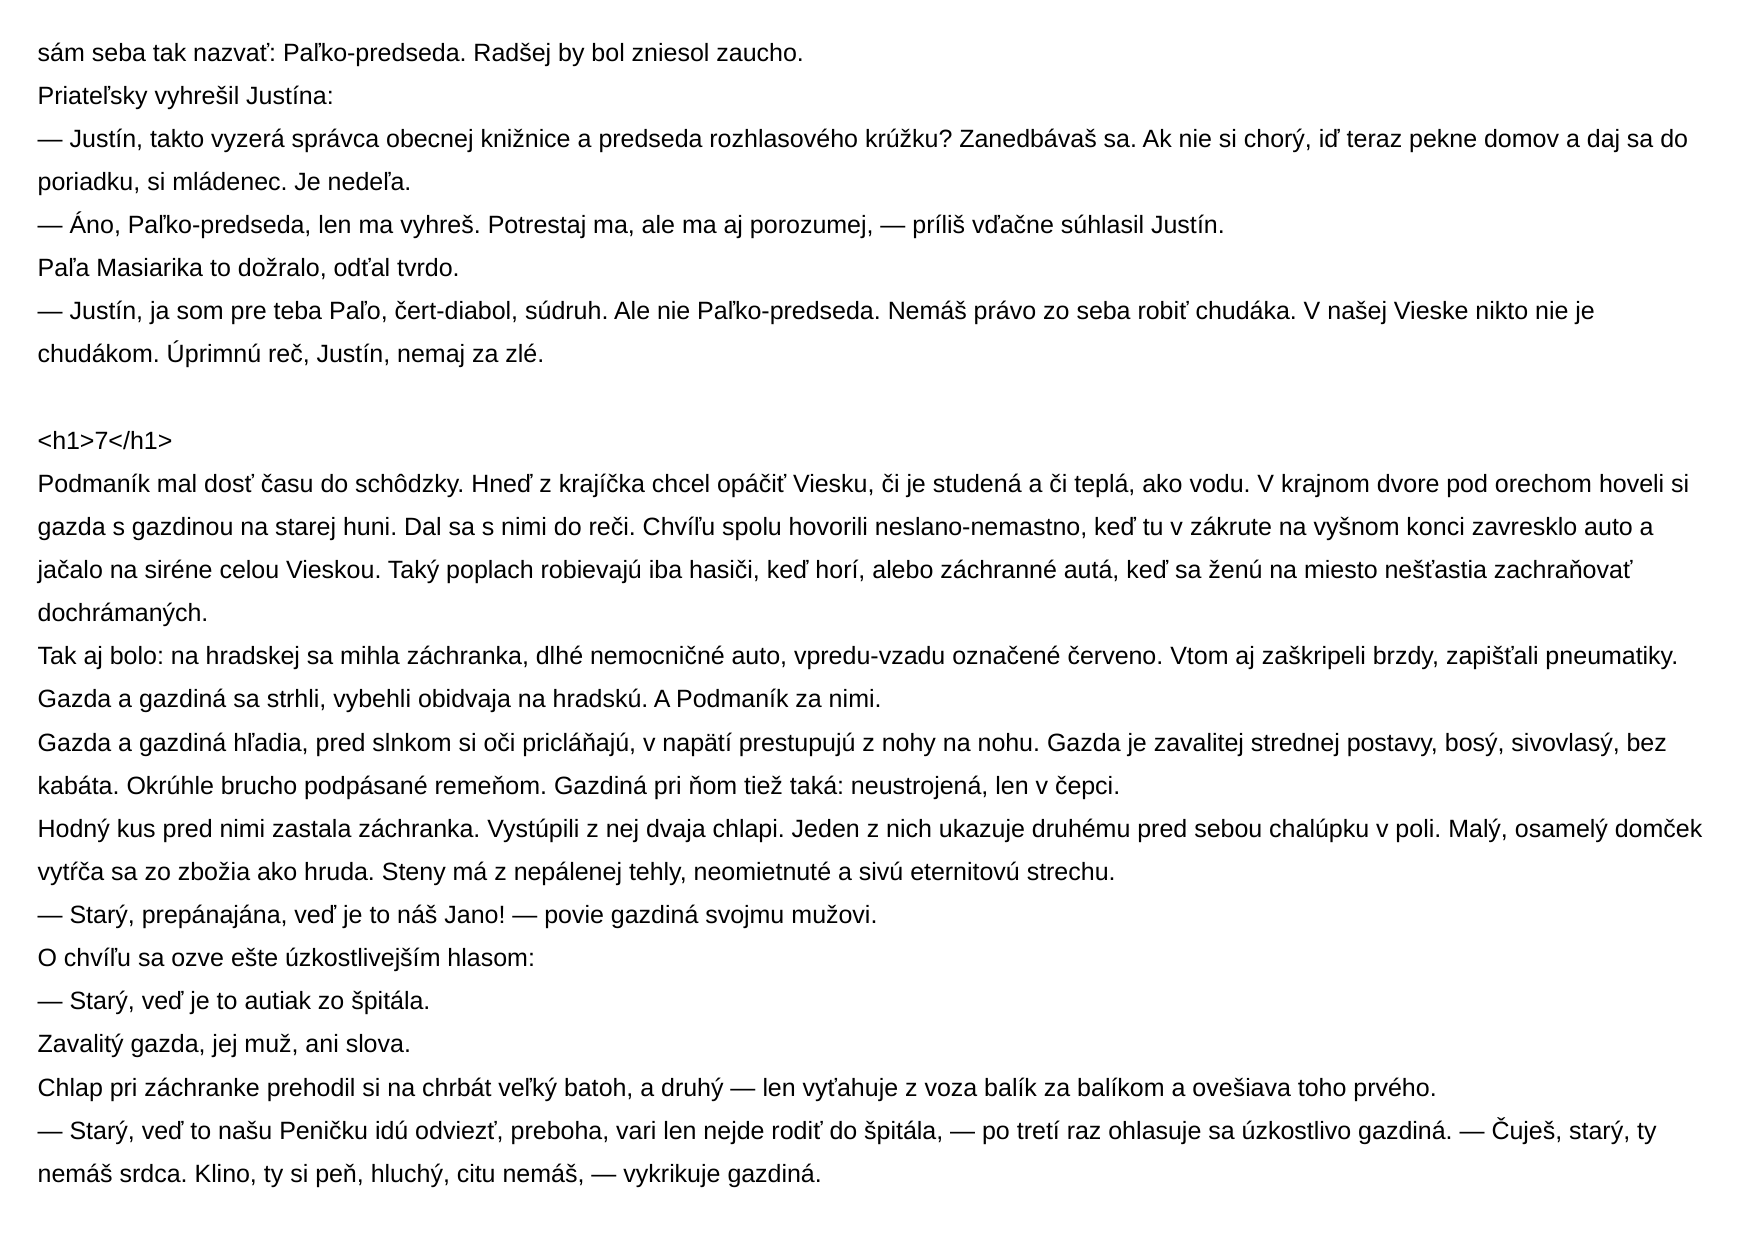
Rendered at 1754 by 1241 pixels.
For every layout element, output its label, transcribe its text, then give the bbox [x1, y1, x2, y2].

text — Justín, takto vyzerá správca obecnej knižnice a predseda rozhlasového krúžku? Zanedbávaš sa. Ak nie si chorý, iď teraz pekne domov a daj sa do poriadku, si mládenec. Je nedeľa. [37, 124, 1716, 196]
text — Starý, prepánajána, veď je to náš Jano! — povie gazdiná svojmu mužovi. [37, 900, 1716, 929]
text — Starý, veď to našu Peničku idú odviezť, preboha, vari len nejde rodiť do špitála, — po tretí raz ohlasuje sa úzkostlivo gazdiná. — Čuješ, starý, ty nemáš srdca. Klino, ty si peň, hluchý, citu nemáš, — vykrikuje gazdiná. [37, 1116, 1716, 1187]
text O chvíľu sa ozve ešte úzkostlivejším hlasom: [37, 943, 1716, 972]
text — Starý, veď je to autiak zo špitála. [37, 986, 1716, 1015]
text Chlap pri záchranke prehodil si na chrbát veľký batoh, a druhý — len vyťahuje z voza balík za balíkom a ovešiava toho prvého. [37, 1072, 1716, 1101]
text Tak aj bolo: na hradskej sa mihla záchranka, dlhé nemocničné auto, vpredu-vzadu označené červeno. Vtom aj zaškripeli brzdy, zapišťali pneumatiky. Gazda a gazdiná sa strhli, vybehli obidvaja na hradskú. A Podmaník za nimi. [37, 641, 1716, 713]
text Podmaník mal dosť času do schôdzky. Hneď z krajíčka chcel opáčiť Viesku, či je studená a či teplá, ako vodu. V krajnom dvore pod orechom hoveli si gazda s gazdinou na starej huni. Dal sa s nimi do reči. Chvíľu spolu hovorili neslano-nemastno, keď tu v zákrute na vyšnom konci zavresklo auto a jačalo na siréne celou Vieskou. Taký poplach robievajú iba hasiči, keď horí, alebo záchranné autá, keď sa ženú na miesto nešťastia zachraňovať dochrámaných. [37, 469, 1716, 627]
text Paľa Masiarika to dožralo, odťal tvrdo. [37, 253, 1716, 282]
text sám seba tak nazvať: Paľko-predseda. Radšej by bol zniesol zaucho. [37, 37, 1716, 66]
text <h1>7</h1> [37, 426, 1716, 454]
text — Áno, Paľko-predseda, len ma vyhreš. Potrestaj ma, ale ma aj porozumej, — príliš vďačne súhlasil Justín. [37, 210, 1716, 239]
text Hodný kus pred nimi zastala záchranka. Vystúpili z nej dvaja chlapi. Jeden z nich ukazuje druhému pred sebou chalúpku v poli. Malý, osamelý domček vytŕča sa zo zbožia ako hruda. Steny má z nepálenej tehly, neomietnuté a sivú eternitovú strechu. [37, 814, 1716, 886]
text Zavalitý gazda, jej muž, ani slova. [37, 1029, 1716, 1058]
text Gazda a gazdiná hľadia, pred slnkom si oči pricláňajú, v napätí prestupujú z nohy na nohu. Gazda je zavalitej strednej postavy, bosý, sivovlasý, bez kabáta. Okrúhle brucho podpásané remeňom. Gazdiná pri ňom tiež taká: neustrojená, len v čepci. [37, 727, 1716, 799]
text — Justín, ja som pre teba Paľo, čert-diabol, súdruh. Ale nie Paľko-predseda. Nemáš právo zo seba robiť chudáka. V našej Vieske nikto nie je chudákom. Úprimnú reč, Justín, nemaj za zlé. [37, 296, 1716, 368]
text Priateľsky vyhrešil Justína: [37, 81, 1716, 109]
